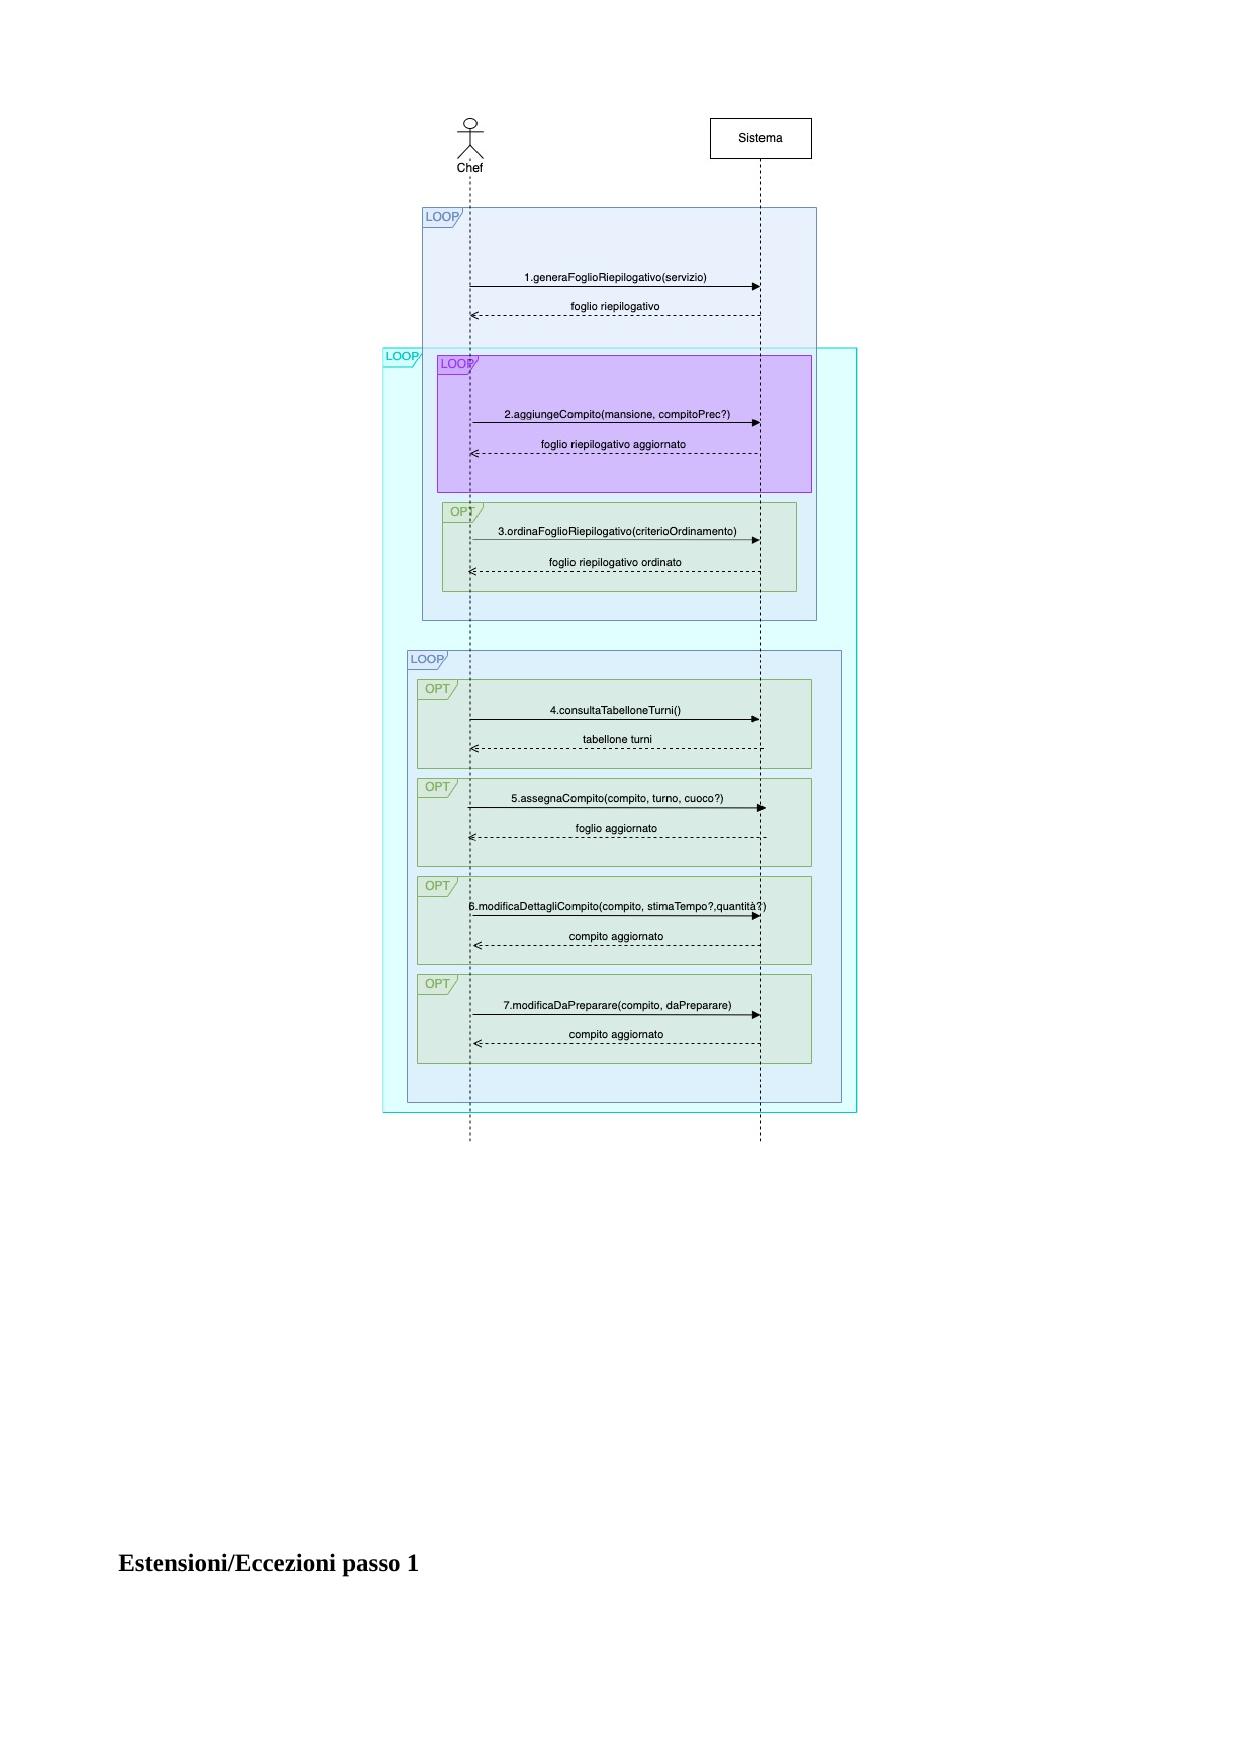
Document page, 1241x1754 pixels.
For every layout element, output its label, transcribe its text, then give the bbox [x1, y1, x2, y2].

text Estensioni/Eccezioni passo 1 [118, 1548, 1122, 1577]
